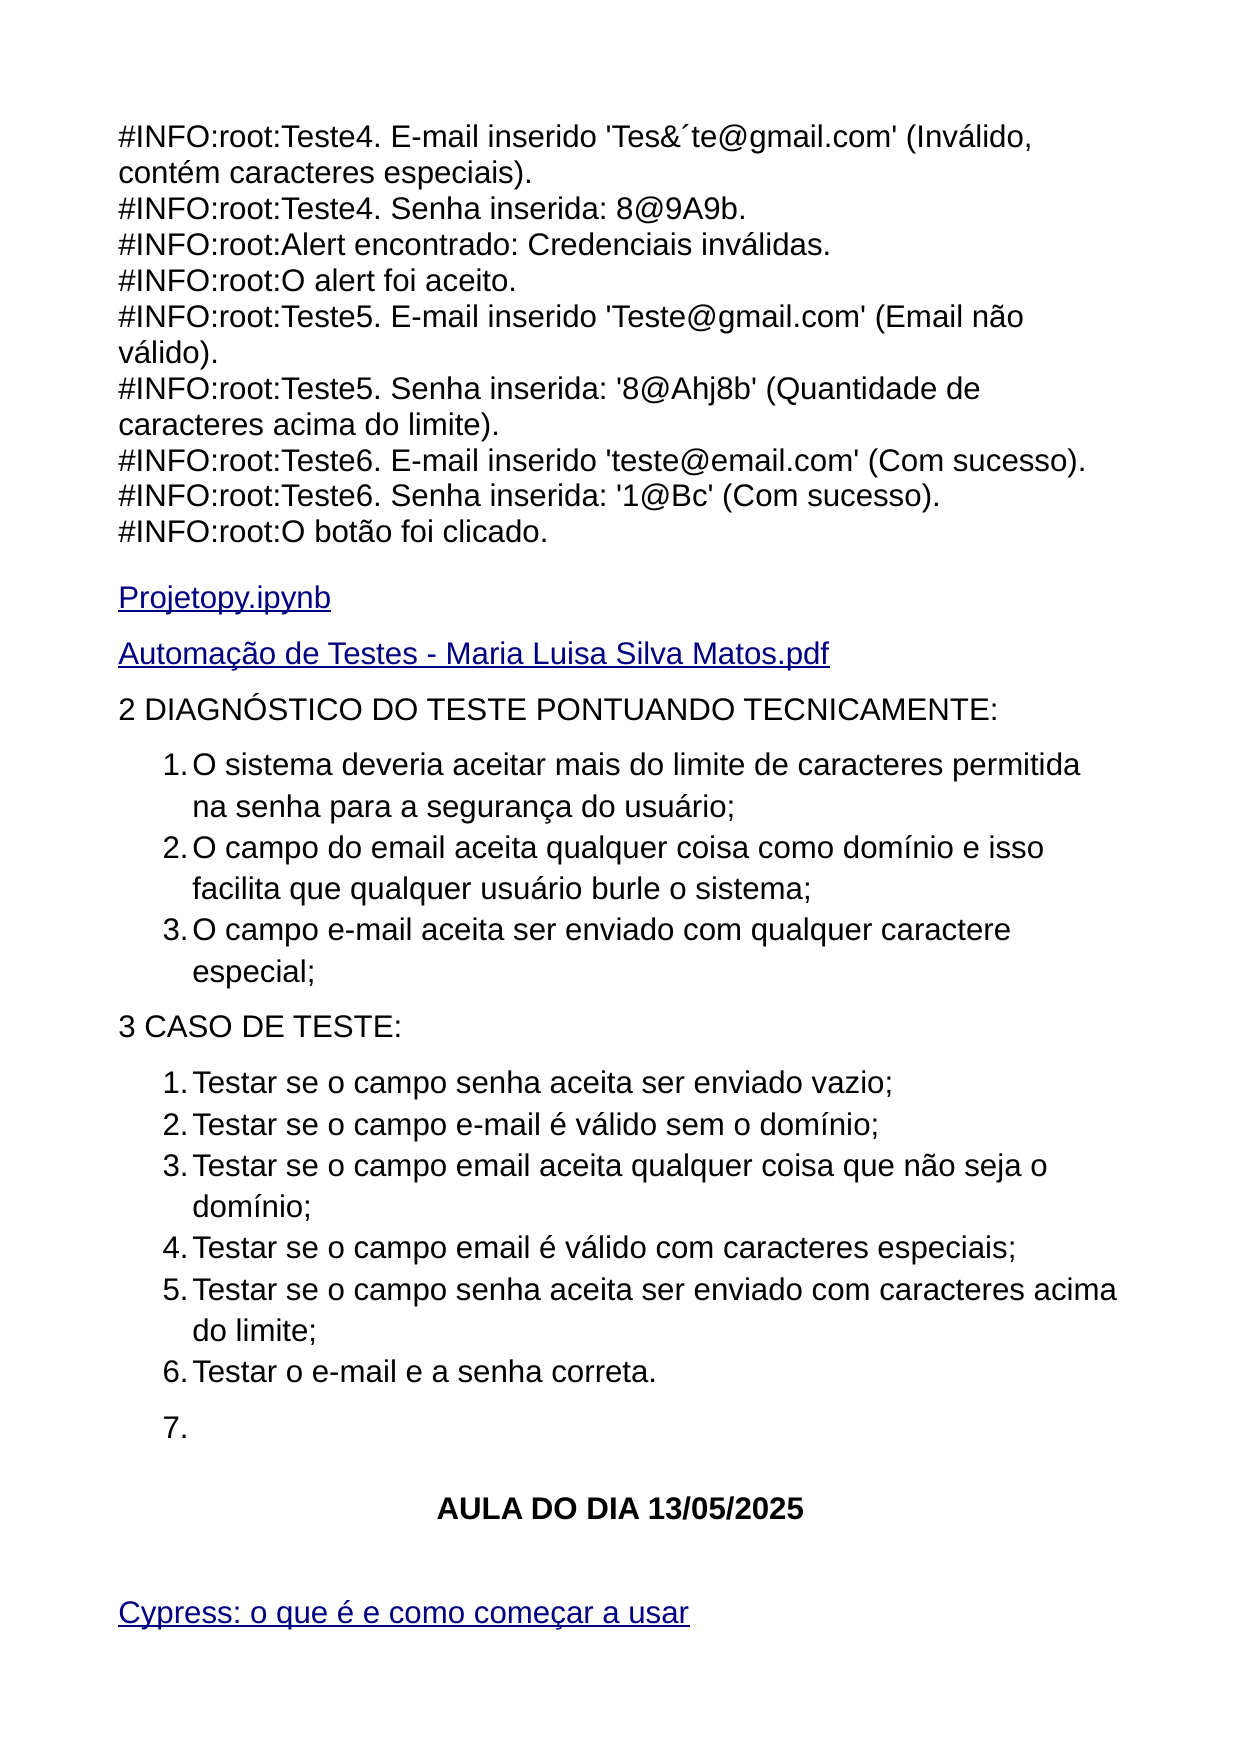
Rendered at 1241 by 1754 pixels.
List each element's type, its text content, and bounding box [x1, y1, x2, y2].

text #INFO:root:Teste6. Senha inserida: '1@Bc' (Com sucesso). [118, 477, 1122, 513]
text #INFO:root:Teste6. E-mail inserido 'teste@email.com' (Com sucesso). [118, 442, 1122, 477]
text #INFO:root:O alert foi aceito. [118, 262, 1122, 298]
text #INFO:root:Teste5. E-mail inserido 'Teste@gmail.com' (Email não válido). [118, 298, 1122, 370]
text Cypress: o que é e como começar a usar [118, 1594, 1122, 1630]
text #INFO:root:Teste5. Senha inserida: '8@Ahj8b' (Quantidade de caracteres acima do limite). [118, 370, 1122, 442]
list Testar o e-mail e a senha correta. [162, 1353, 1122, 1389]
text 2 DIAGNÓSTICO DO TESTE PONTUANDO TECNICAMENTE: [118, 691, 1122, 726]
list O campo do email aceita qualquer coisa como domínio e isso facilita que qualquer usuário burle o sistema; [162, 829, 1122, 906]
text #INFO:root:Alert encontrado: Credenciais inválidas. [118, 226, 1122, 262]
list O sistema deveria aceitar mais do limite de caracteres permitida na senha para a segurança do usuário; [162, 746, 1122, 823]
list Testar se o campo email aceita qualquer coisa que não seja o domínio; [162, 1147, 1122, 1224]
text 3 CASO DE TESTE: [118, 1008, 1122, 1044]
list O campo e-mail aceita ser enviado com qualquer caractere especial; [162, 911, 1122, 988]
list Testar se o campo e-mail é válido sem o domínio; [162, 1106, 1122, 1141]
text Automação de Testes - Maria Luisa Silva Matos.pdf [118, 635, 1122, 671]
subtitle AULA DO DIA 13/05/2025 [118, 1490, 1122, 1526]
text #INFO:root:Teste4. Senha inserida: 8@9A9b. [118, 190, 1122, 226]
text #INFO:root:Teste4. E-mail inserido 'Tes&´te@gmail.com' (Inválido, contém caracteres especiais). [118, 118, 1122, 190]
text Projetopy.ipynb [118, 579, 1122, 615]
list Testar se o campo email é válido com caracteres especiais; [162, 1229, 1122, 1265]
list Testar se o campo senha aceita ser enviado vazio; [162, 1064, 1122, 1100]
text #INFO:root:O botão foi clicado. [118, 513, 1122, 549]
list Testar se o campo senha aceita ser enviado com caracteres acima do limite; [162, 1271, 1122, 1348]
